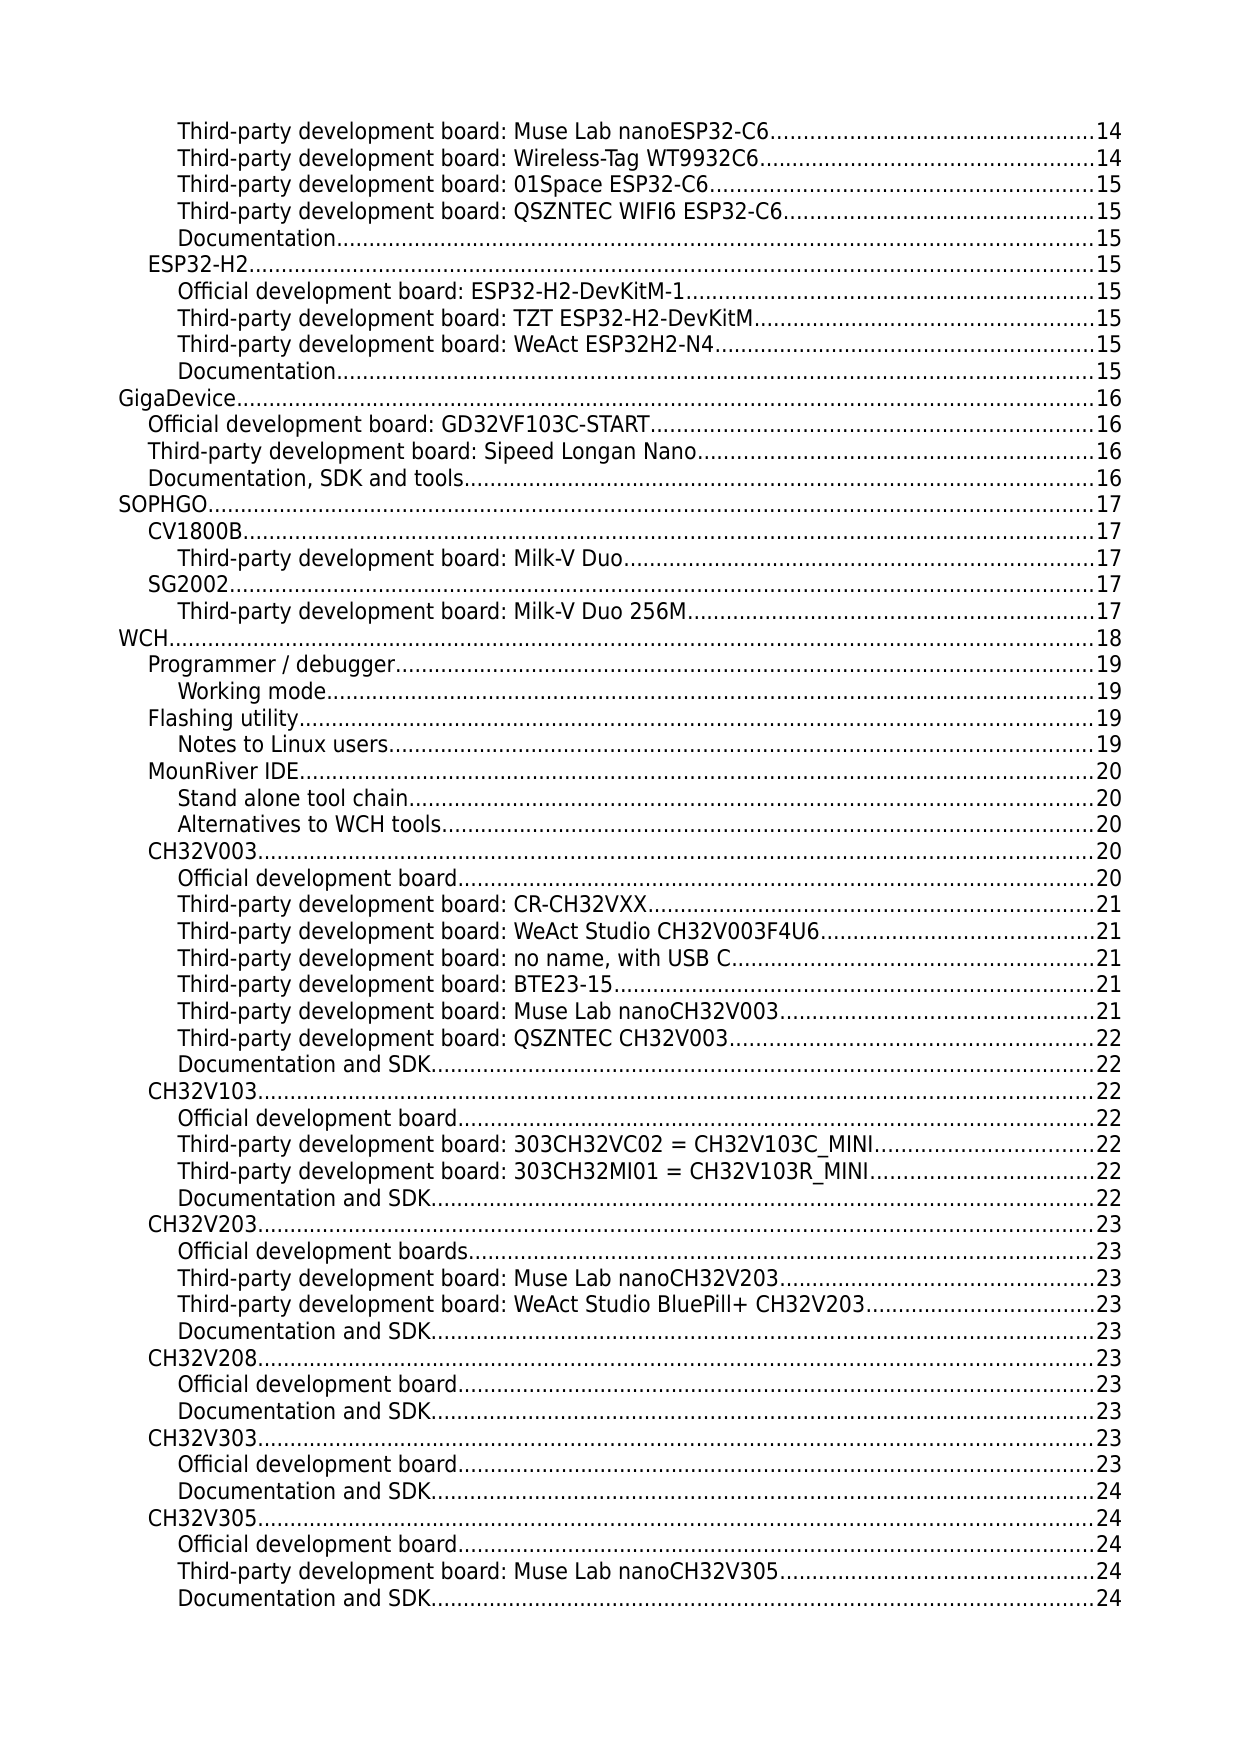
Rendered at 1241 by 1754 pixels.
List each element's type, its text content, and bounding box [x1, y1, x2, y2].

text CH32V305 24 [148, 1505, 1122, 1531]
text Programmer / debugger 19 [148, 651, 1122, 678]
text CH32V203 23 [148, 1211, 1122, 1238]
text Third-party development board: QSZNTEC CH32V003 22 [177, 1025, 1122, 1051]
text CH32V303 23 [148, 1425, 1122, 1451]
text CH32V208 23 [148, 1345, 1122, 1371]
text SG2002 17 [148, 571, 1122, 598]
text Third-party development board: CR-CH32VXX 21 [177, 891, 1122, 918]
text SOPHGO 17 [118, 491, 1122, 518]
text Official development board 23 [177, 1371, 1122, 1398]
text Notes to Linux users 19 [177, 731, 1122, 758]
text Documentation 15 [177, 358, 1122, 385]
text Third-party development board: 303CH32VC02 = CH32V103C_MINI 22 [177, 1131, 1122, 1158]
text Alternatives to WCH tools 20 [177, 811, 1122, 838]
text Third-party development board: WeAct Studio BluePill+ CH32V203 23 [177, 1291, 1122, 1318]
text Working mode 19 [177, 678, 1122, 705]
text Documentation and SDK 22 [177, 1185, 1122, 1211]
text Documentation and SDK 24 [177, 1585, 1122, 1611]
text Official development board 24 [177, 1531, 1122, 1558]
text Third-party development board: WeAct ESP32H2-N4 15 [177, 331, 1122, 358]
text Documentation 15 [177, 225, 1122, 251]
text Third-party development board: Muse Lab nanoCH32V305 24 [177, 1558, 1122, 1585]
text Third-party development board: 01Space ESP32-C6 15 [177, 171, 1122, 198]
text Third-party development board: no name, with USB C 21 [177, 945, 1122, 971]
text Third-party development board: WeAct Studio CH32V003F4U6 21 [177, 918, 1122, 945]
text Official development board 22 [177, 1105, 1122, 1131]
text Documentation and SDK 22 [177, 1051, 1122, 1078]
text Documentation and SDK 23 [177, 1318, 1122, 1345]
text Official development board: GD32VF103C-START 16 [148, 411, 1122, 438]
text Official development board 20 [177, 865, 1122, 891]
text Third-party development board: Wireless-Tag WT9932C6 14 [177, 145, 1122, 171]
text Documentation and SDK 23 [177, 1398, 1122, 1425]
text Third-party development board: Milk-V Duo 17 [177, 545, 1122, 571]
text MounRiver IDE 20 [148, 758, 1122, 785]
text GigaDevice 16 [118, 385, 1122, 411]
text Stand alone tool chain 20 [177, 785, 1122, 811]
text Official development board: ESP32-H2-DevKitM-1 15 [177, 278, 1122, 305]
text ESP32-H2 15 [148, 251, 1122, 278]
text Third-party development board: Muse Lab nanoCH32V003 21 [177, 998, 1122, 1025]
text Third-party development board: QSZNTEC WIFI6 ESP32-C6 15 [177, 198, 1122, 225]
text Third-party development board: Milk-V Duo 256M 17 [177, 598, 1122, 625]
text Third-party development board: TZT ESP32-H2-DevKitM 15 [177, 305, 1122, 331]
text CH32V103 22 [148, 1078, 1122, 1105]
text CH32V003 20 [148, 838, 1122, 865]
text Flashing utility 19 [148, 705, 1122, 731]
text Documentation and SDK 24 [177, 1478, 1122, 1505]
text Third-party development board: BTE23-15 21 [177, 971, 1122, 998]
text Official development board 23 [177, 1451, 1122, 1478]
text Third-party development board: Sipeed Longan Nano 16 [148, 438, 1122, 465]
text Third-party development board: 303CH32MI01 = CH32V103R_MINI 22 [177, 1158, 1122, 1185]
text Third-party development board: Muse Lab nanoESP32-C6 14 [177, 118, 1122, 145]
text Official development boards 23 [177, 1238, 1122, 1265]
text Documentation, SDK and tools 16 [148, 465, 1122, 491]
text WCH 18 [118, 625, 1122, 651]
text Third-party development board: Muse Lab nanoCH32V203 23 [177, 1265, 1122, 1291]
text CV1800B 17 [148, 518, 1122, 545]
